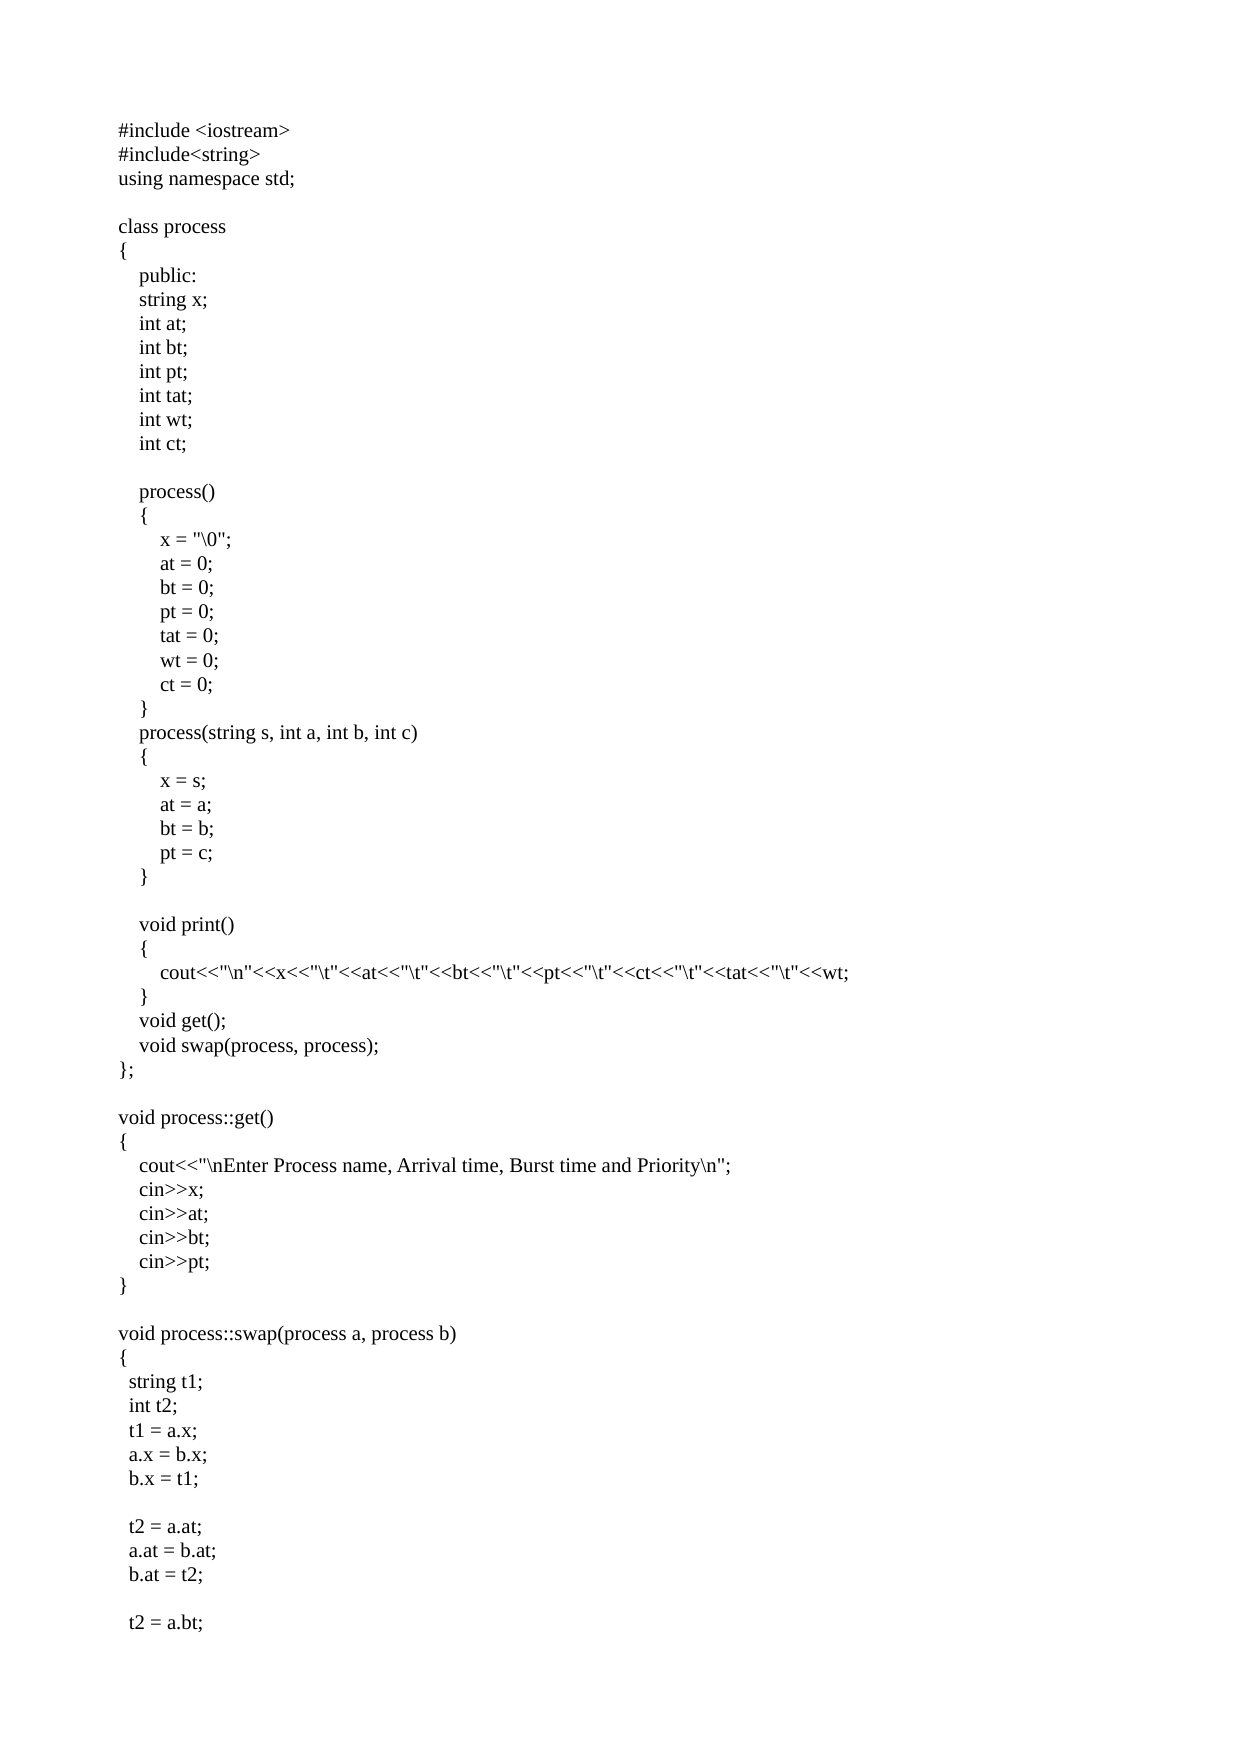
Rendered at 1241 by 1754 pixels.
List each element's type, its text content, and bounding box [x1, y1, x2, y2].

text int wt; [118, 407, 1122, 431]
text string x; [118, 287, 1122, 311]
text void get(); [118, 1008, 1122, 1032]
text cin>>x; [118, 1177, 1122, 1201]
text cout<<"\n"<<x<<"\t"<<at<<"\t"<<bt<<"\t"<<pt<<"\t"<<ct<<"\t"<<tat<<"\t"<<wt; [118, 960, 1122, 984]
text int at; [118, 311, 1122, 335]
text int bt; [118, 335, 1122, 359]
text t2 = a.bt; [118, 1610, 1122, 1634]
text { [118, 503, 1122, 527]
text void process::get() [118, 1105, 1122, 1129]
text int tat; [118, 383, 1122, 407]
text t1 = a.x; [118, 1417, 1122, 1442]
text pt = c; [118, 840, 1122, 864]
text cout<<"\nEnter Process name, Arrival time, Burst time and Priority\n"; [118, 1153, 1122, 1177]
text #include<string> [118, 142, 1122, 166]
text }; [118, 1057, 1122, 1081]
text cin>>pt; [118, 1249, 1122, 1273]
text #include <iostream> [118, 118, 1122, 142]
text bt = 0; [118, 575, 1122, 599]
text ct = 0; [118, 672, 1122, 696]
text x = s; [118, 768, 1122, 792]
text string t1; [118, 1369, 1122, 1393]
text { [118, 744, 1122, 768]
text x = "\0"; [118, 527, 1122, 551]
text int ct; [118, 431, 1122, 455]
text pt = 0; [118, 599, 1122, 623]
text { [118, 238, 1122, 262]
text } [118, 1273, 1122, 1297]
text int pt; [118, 359, 1122, 383]
text } [118, 864, 1122, 888]
text a.x = b.x; [118, 1442, 1122, 1466]
text public: [118, 262, 1122, 287]
text } [118, 984, 1122, 1008]
text at = a; [118, 792, 1122, 816]
text t2 = a.at; [118, 1514, 1122, 1538]
text a.at = b.at; [118, 1538, 1122, 1562]
text cin>>at; [118, 1201, 1122, 1225]
text process(string s, int a, int b, int c) [118, 720, 1122, 744]
text using namespace std; [118, 166, 1122, 190]
text wt = 0; [118, 647, 1122, 672]
text void swap(process, process); [118, 1032, 1122, 1057]
text void process::swap(process a, process b) [118, 1321, 1122, 1345]
text { [118, 1345, 1122, 1369]
text { [118, 936, 1122, 960]
text class process [118, 214, 1122, 238]
text b.at = t2; [118, 1562, 1122, 1586]
text b.x = t1; [118, 1466, 1122, 1490]
text { [118, 1129, 1122, 1153]
text bt = b; [118, 816, 1122, 840]
text } [118, 696, 1122, 720]
text void print() [118, 912, 1122, 936]
text at = 0; [118, 551, 1122, 575]
text tat = 0; [118, 623, 1122, 647]
text cin>>bt; [118, 1225, 1122, 1249]
text int t2; [118, 1393, 1122, 1417]
text process() [118, 479, 1122, 503]
